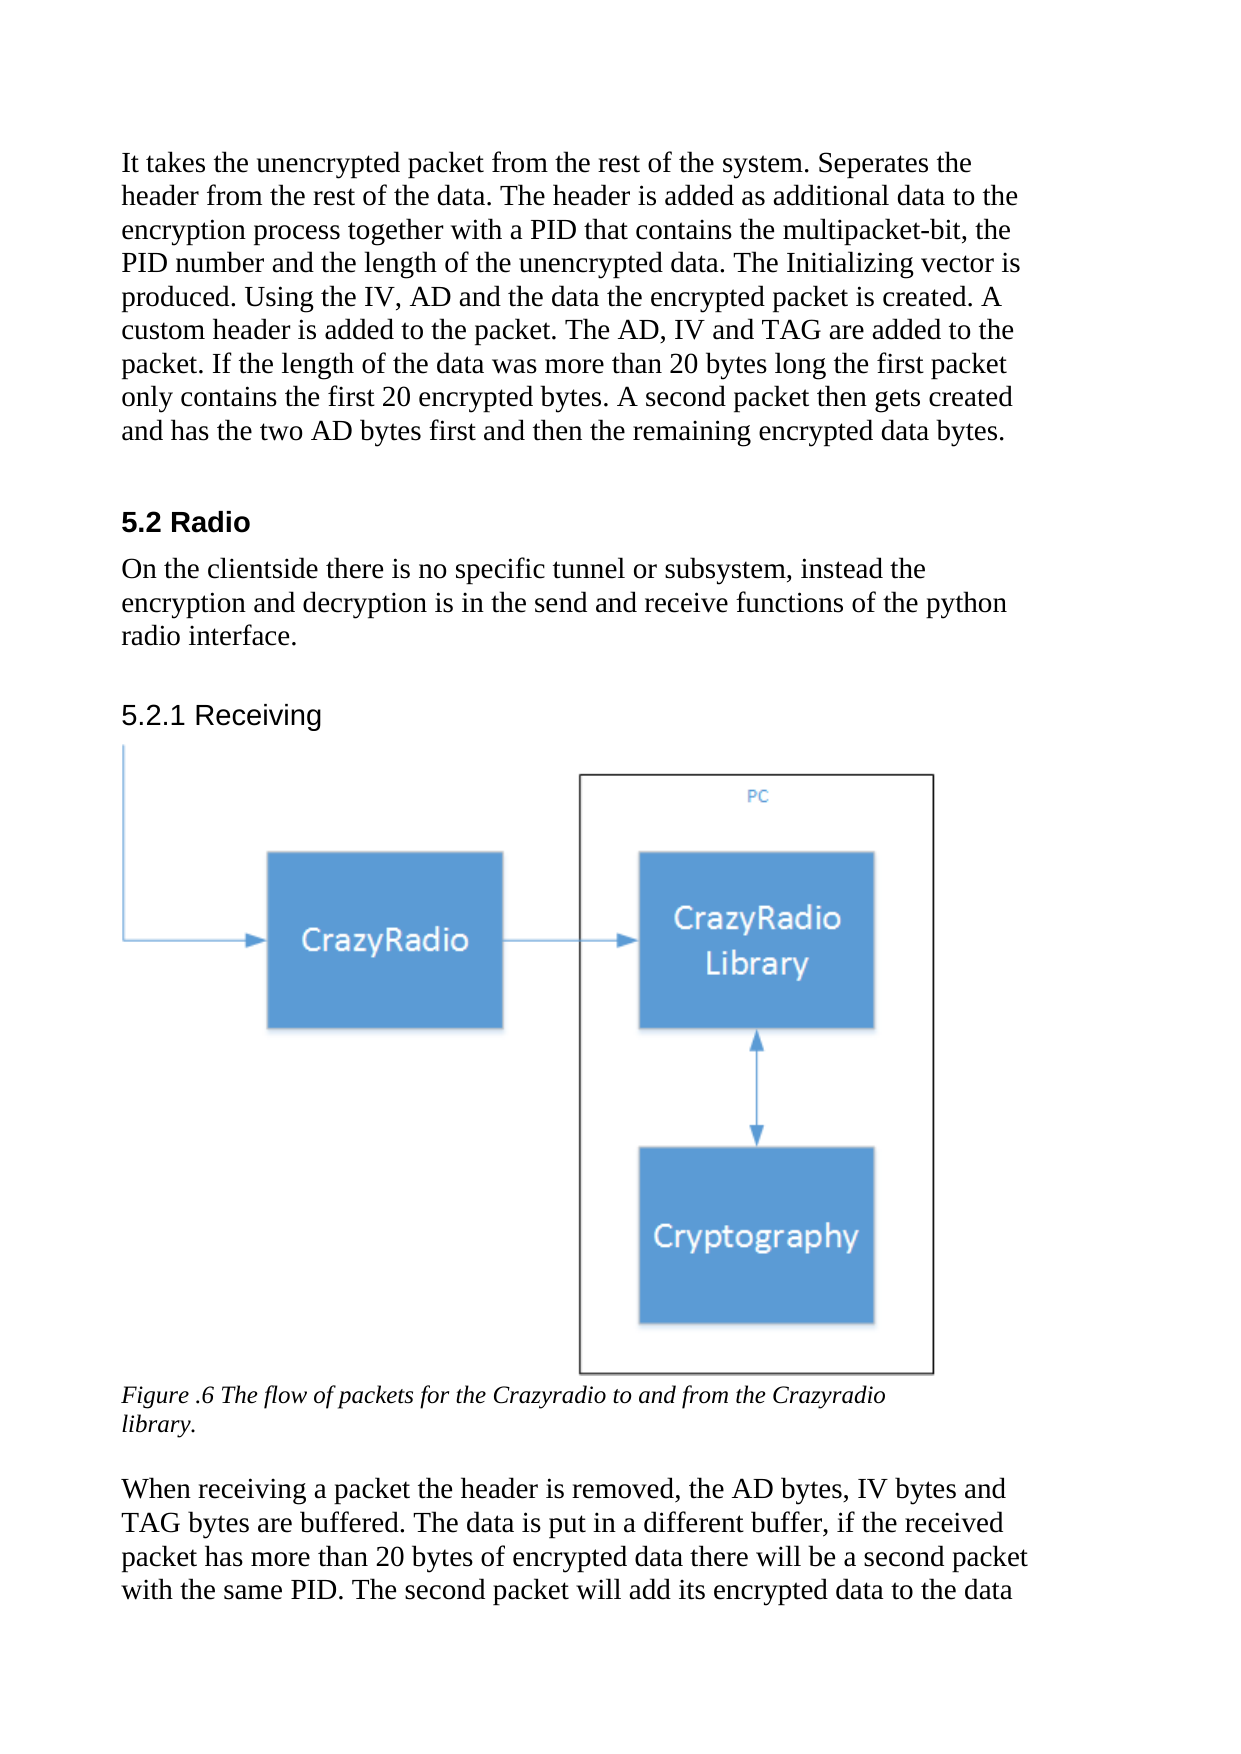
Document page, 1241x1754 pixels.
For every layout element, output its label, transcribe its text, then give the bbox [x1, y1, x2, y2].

text On the clientside there is no specific tunnel or subsystem, instead the encryption and decryption is in the send and receive functions of the python radio interface. [121, 551, 1042, 652]
picture [121, 743, 936, 1376]
subtitle Radio [121, 505, 1042, 539]
text TAG bytes are buffered. The data is put in a different buffer, if the received packet has more than 20 bytes of encrypted data there will be a second packet with the same PID. The second packet will add its encrypted data to the data [121, 1505, 1042, 1606]
text When receiving a packet the header is removed, the AD bytes, IV bytes and [121, 1472, 1042, 1505]
text Figure .6 The flow of packets for the Crazyradio to and from the Crazyradio library. [121, 1376, 935, 1438]
text It takes the unencrypted packet from the rest of the system. Seperates the header from the rest of the data. The header is added as additional data to the encryption process together with a PID that contains the multipacket-bit, the PID number and the length of the unencrypted data. The Initializing vector is produced. Using the IV, AD and the data the encrypted packet is created. A custom header is added to the packet. The AD, IV and TAG are added to the packet. If the length of the data was more than 20 bytes long the first packet only contains the first 20 encrypted bytes. A second packet then gets created and has the two AD bytes first and then the remaining encrypted data bytes. [121, 145, 1042, 447]
subtitle Receiving [121, 698, 1042, 731]
